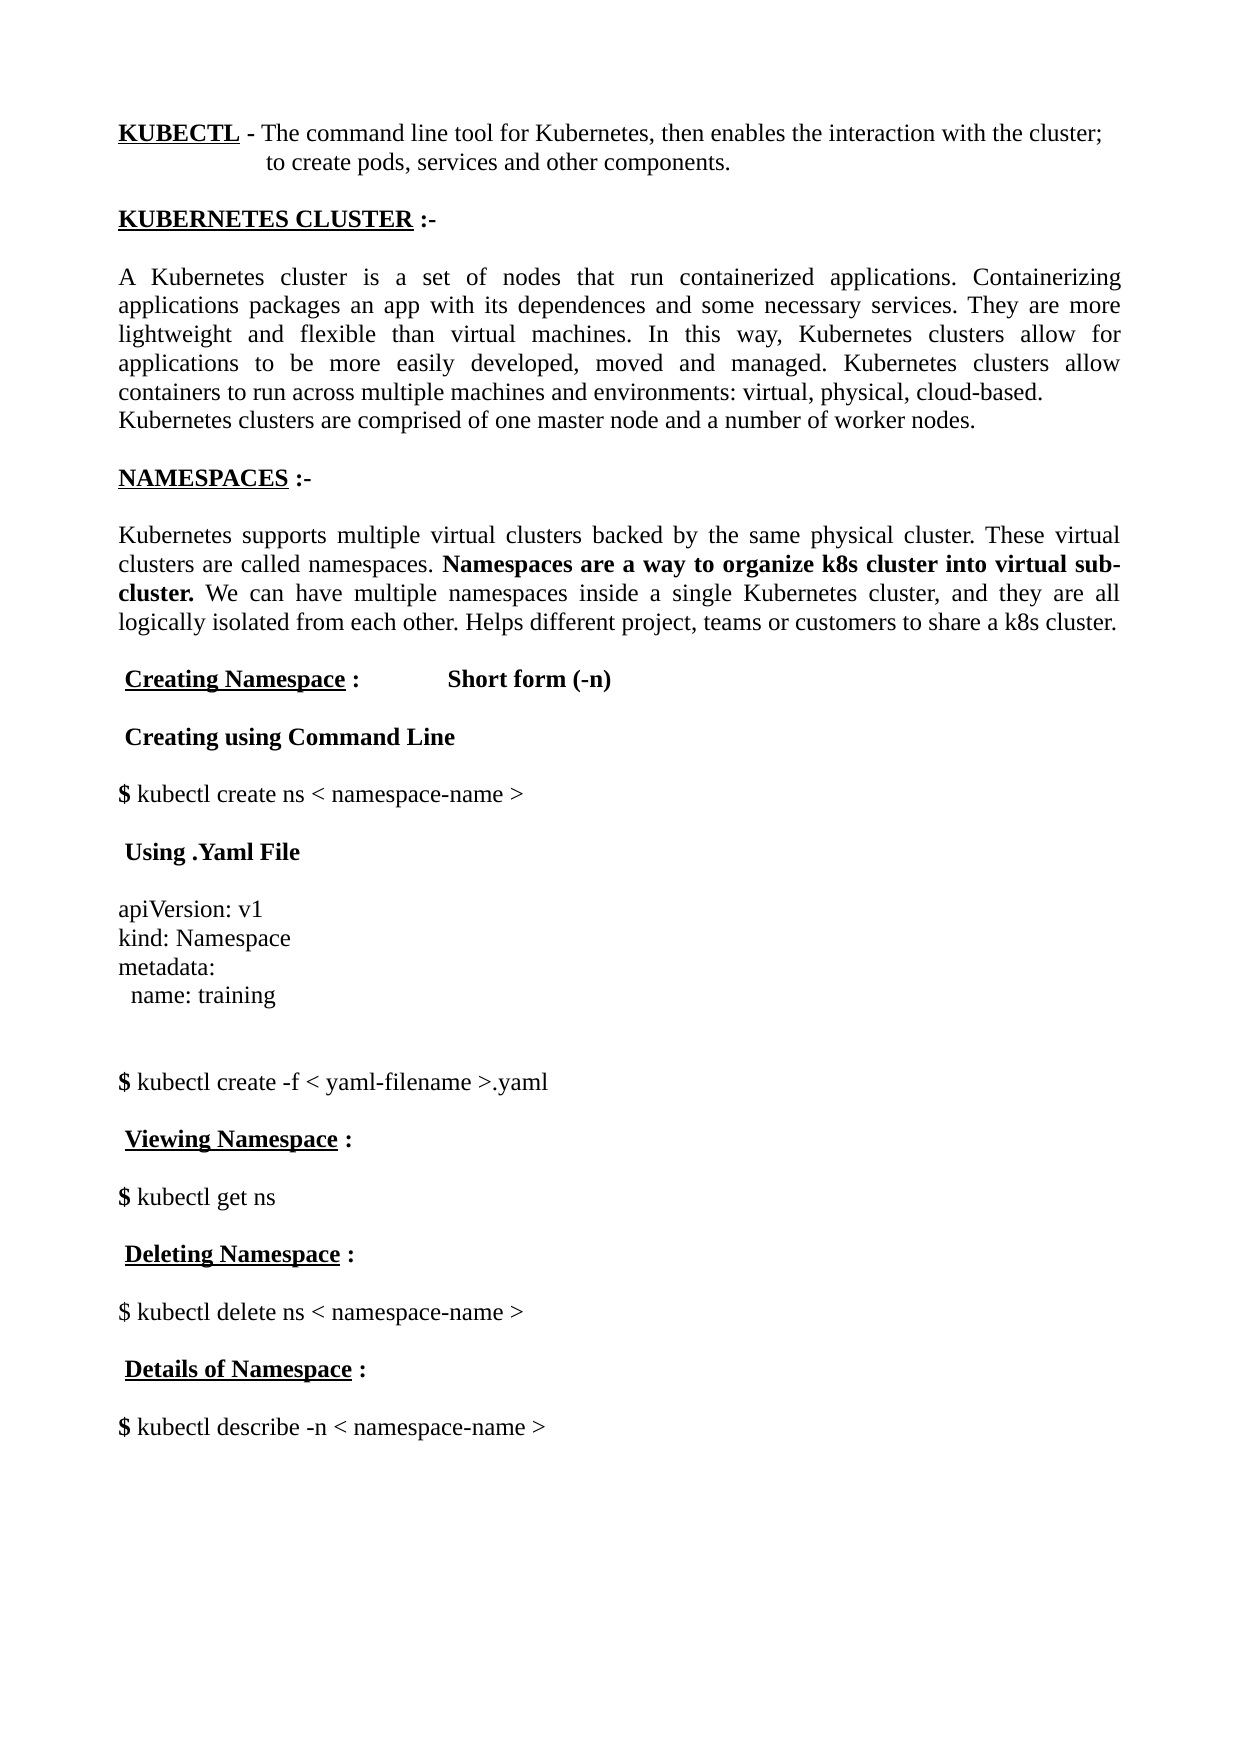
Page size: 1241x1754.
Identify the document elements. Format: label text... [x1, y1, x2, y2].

text metadata: [118, 952, 1122, 981]
text $ kubectl create ns < namespace-name > [118, 779, 1122, 808]
text Details of Namespace : [118, 1354, 1122, 1383]
text $ kubectl describe -n < namespace-name > [118, 1412, 1122, 1441]
text $ kubectl delete ns < namespace-name > [118, 1297, 1122, 1326]
text Creating Namespace : Short form (-n) [118, 664, 1122, 693]
text Using .Yaml File [118, 837, 1122, 866]
text $ kubectl create -f < yaml-filename >.yaml [118, 1067, 1122, 1096]
text KUBECTL - The command line tool for Kubernetes, then enables the interaction with the cluster; to create pods, services and other components. [118, 118, 1122, 176]
text name: training [118, 981, 1122, 1009]
text Deleting Namespace : [118, 1239, 1122, 1268]
text KUBERNETES CLUSTER :- [118, 204, 1122, 233]
text A Kubernetes cluster is a set of nodes that run containerized applications. Containerizing applications packages an app with its dependences and some necessary services. They are more lightweight and flexible than virtual machines. In this way, Kubernetes clusters allow for applications to be more easily developed, moved and managed. Kubernetes clusters allow containers to run across multiple machines and environments: virtual, physical, cloud-based. [118, 262, 1122, 406]
text kind: Namespace [118, 923, 1122, 952]
text Viewing Namespace : [118, 1124, 1122, 1153]
text Creating using Command Line [118, 722, 1122, 751]
text $ kubectl get ns [118, 1182, 1122, 1211]
text NAMESPACES :- [118, 463, 1122, 492]
text apiVersion: v1 [118, 894, 1122, 923]
text Kubernetes supports multiple virtual clusters backed by the same physical cluster. These virtual clusters are called namespaces. Namespaces are a way to organize k8s cluster into virtual sub-cluster. We can have multiple namespaces inside a single Kubernetes cluster, and they are all logically isolated from each other. Helps different project, teams or customers to share a k8s cluster. [118, 521, 1122, 636]
text Kubernetes clusters are comprised of one master node and a number of worker nodes. [118, 406, 1122, 434]
